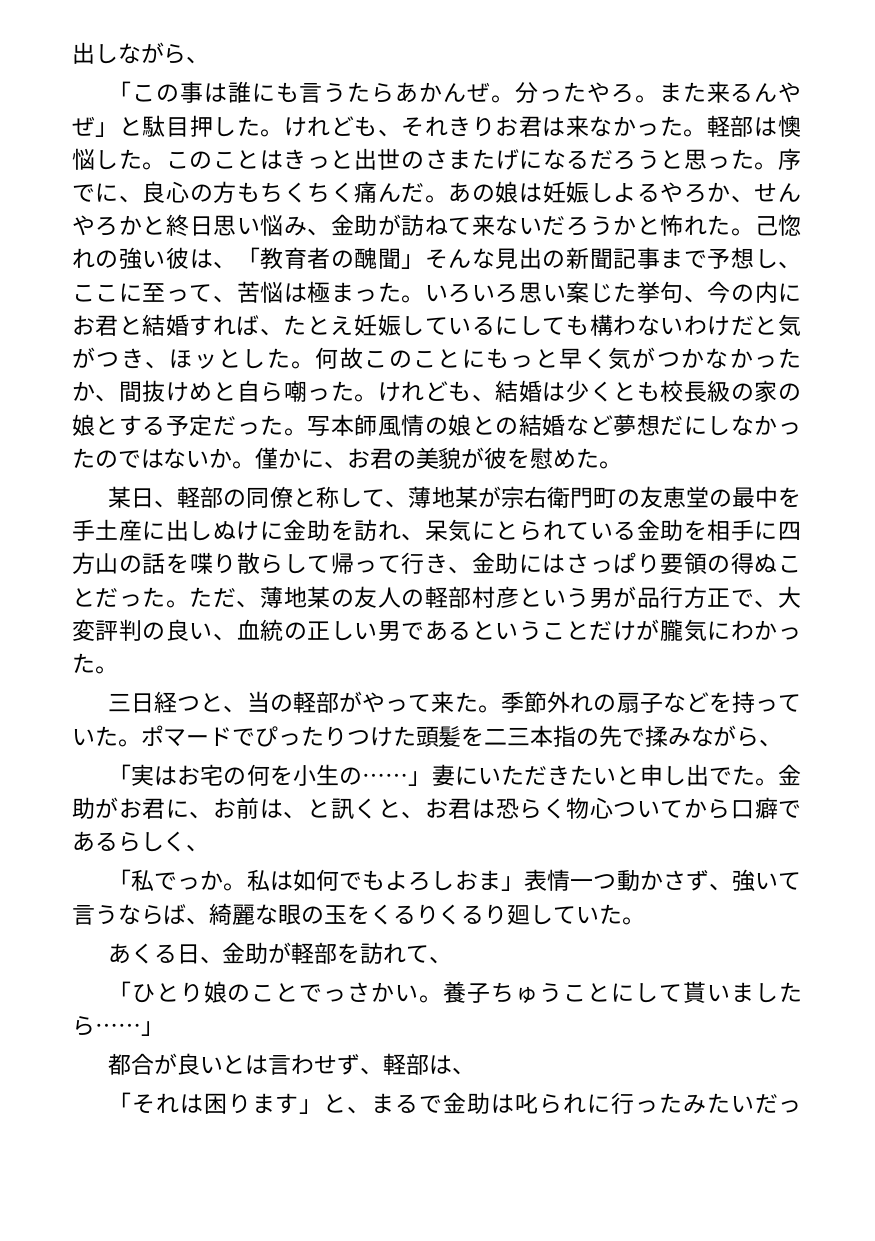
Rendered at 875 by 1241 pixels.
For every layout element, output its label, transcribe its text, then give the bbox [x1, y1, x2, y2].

text 「実はお宅の何を小生の……」妻にいただきたいと申し出でた。金助がお君に、お前は、と訊くと、お君は恐らく物心ついてから口癖であるらしく、 [72, 758, 802, 857]
text 「ひとり娘のことでっさかい。養子ちゅうことにして貰いましたら……」 [72, 975, 802, 1041]
text 「それは困ります」と、まるで金助は叱られに行ったみたいだっ [72, 1086, 802, 1119]
text 「この事は誰にも言うたらあかんぜ。分ったやろ。また来るんやぜ」と駄目押した。けれども、それきりお君は来なかった。軽部は懊悩した。このことはきっと出世のさまたげになるだろうと思った。序でに、良心の方もちくちく痛んだ。あの娘は妊娠しよるやろか、せんやろかと終日思い悩み、金助が訪ねて来ないだろうかと怖れた。己惚れの強い彼は、「教育者の醜聞」そんな見出の新聞記事まで予想し、ここに至って、苦悩は極まった。いろいろ思い案じた挙句、今の内にお君と結婚すれば、たとえ妊娠しているにしても構わないわけだと気がつき、ほッとした。何故このことにもっと早く気がつかなかったか、間抜けめと自ら嘲った。けれども、結婚は少くとも校長級の家の娘とする予定だった。写本師風情の娘との結婚など夢想だにしなかったのではないか。僅かに、お君の美貌が彼を慰めた。 [72, 75, 802, 474]
text 都合が良いとは言わせず、軽部は、 [72, 1047, 802, 1080]
text 某日、軽部の同僚と称して、薄地某が宗右衛門町の友恵堂の最中を手土産に出しぬけに金助を訪れ、呆気にとられている金助を相手に四方山の話を喋り散らして帰って行き、金助にはさっぱり要領の得ぬことだった。ただ、薄地某の友人の軽部村彦という男が品行方正で、大変評判の良い、血統の正しい男であるということだけが朧気にわかった。 [72, 480, 802, 679]
text 出しながら、 [72, 36, 802, 69]
text あくる日、金助が軽部を訪れて、 [72, 936, 802, 969]
text 三日経つと、当の軽部がやって来た。季節外れの扇子などを持っていた。ポマードでぴったりつけた頭髪を二三本指の先で揉みながら、 [72, 685, 802, 752]
text 「私でっか。私は如何でもよろしおま」表情一つ動かさず、強いて言うならば、綺麗な眼の玉をくるりくるり廻していた。 [72, 863, 802, 930]
